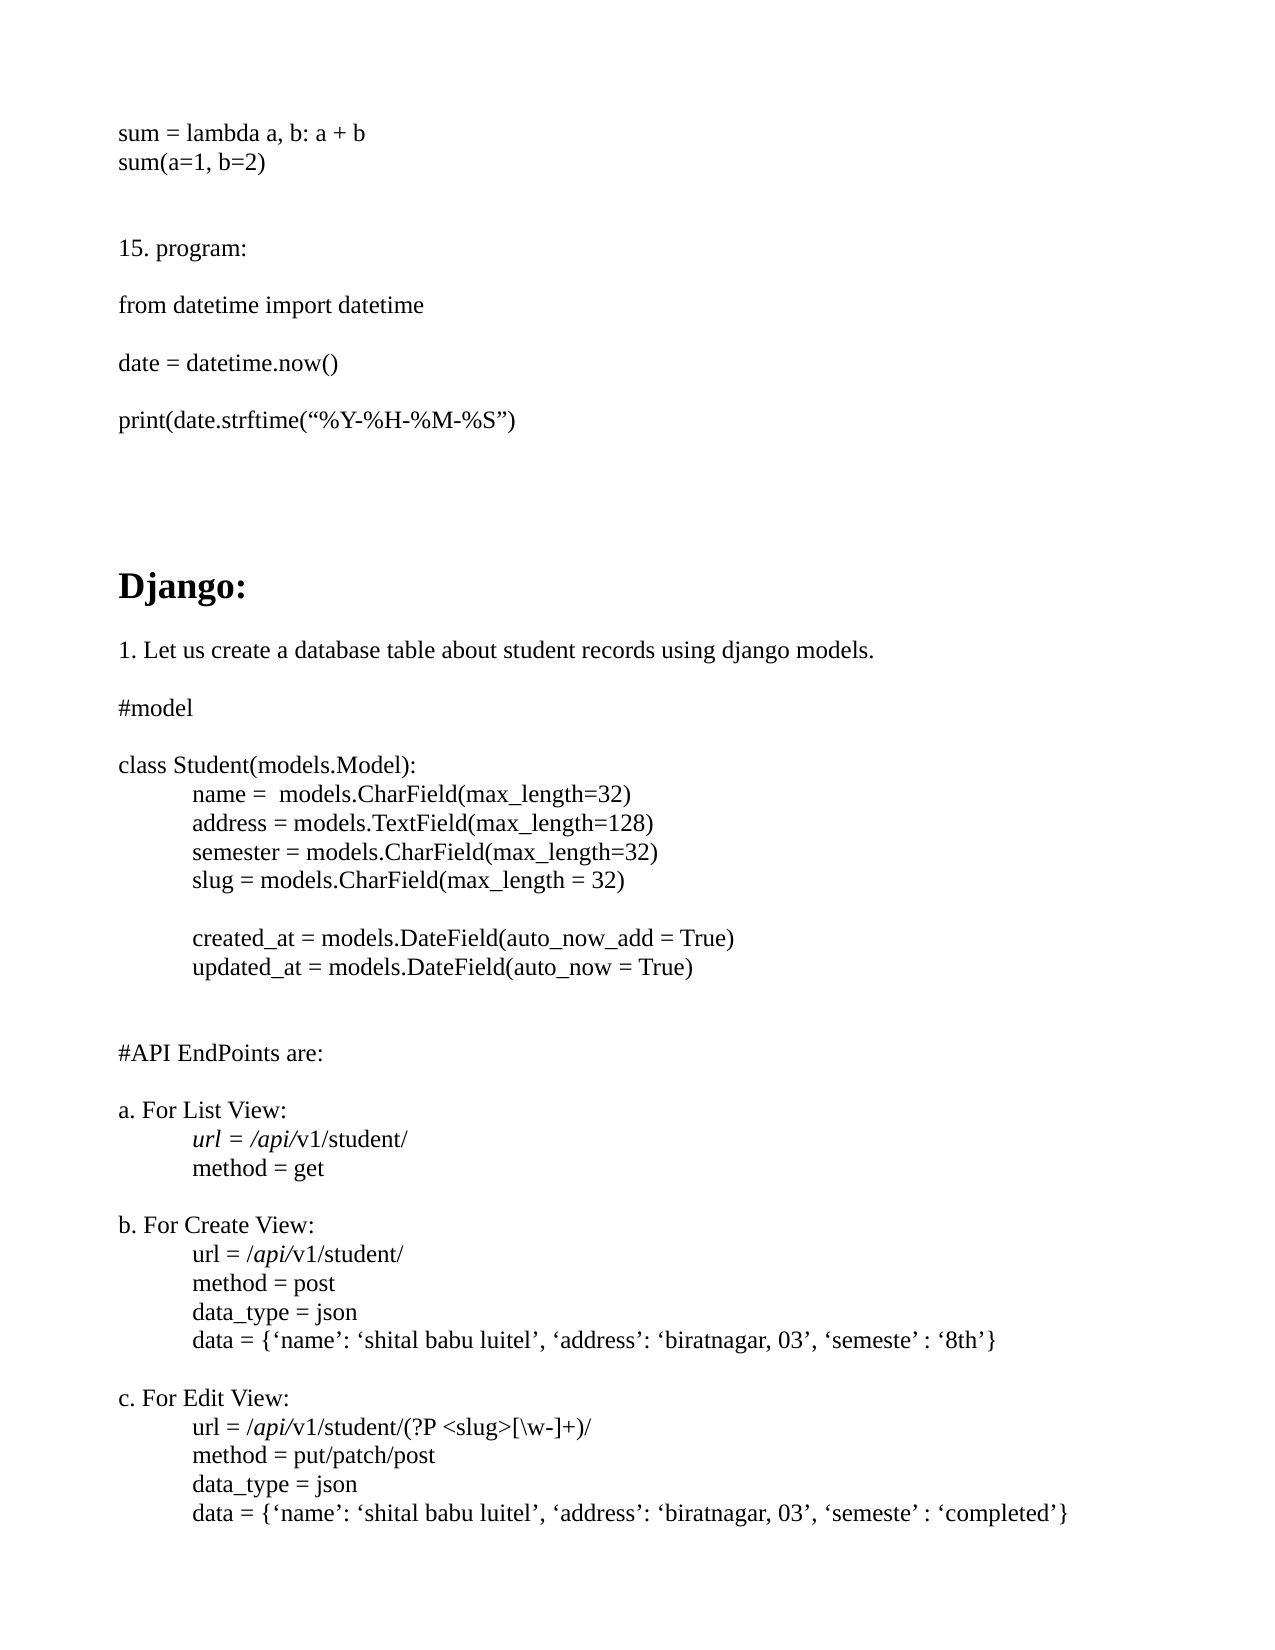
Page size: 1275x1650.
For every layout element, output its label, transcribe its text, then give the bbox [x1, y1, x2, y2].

text name = models.CharField(max_length=32) [118, 779, 1157, 808]
text method = post [118, 1268, 1157, 1297]
text Django: [118, 564, 1157, 607]
text url = /api/v1/student/ [118, 1124, 1157, 1153]
text data_type = json [118, 1469, 1157, 1498]
text method = get [118, 1153, 1157, 1182]
text url = /api/v1/student/ [118, 1239, 1157, 1268]
text updated_at = models.DateField(auto_now = True) [118, 952, 1157, 981]
text data = {‘name’: ‘shital babu luitel’, ‘address’: ‘biratnagar, 03’, ‘semeste’ : ‘completed’} [118, 1498, 1157, 1527]
text 15. program: [118, 233, 1157, 262]
text semester = models.CharField(max_length=32) [118, 837, 1157, 866]
text method = put/patch/post [118, 1441, 1157, 1469]
text sum(a=1, b=2) [118, 147, 1157, 176]
text a. For List View: [118, 1096, 1157, 1124]
text slug = models.CharField(max_length = 32) [118, 866, 1157, 894]
text print(date.strftime(“%Y-%H-%M-%S”) [118, 406, 1157, 434]
text created_at = models.DateField(auto_now_add = True) [118, 923, 1157, 952]
text sum = lambda a, b: a + b [118, 118, 1157, 147]
text #model [118, 693, 1157, 722]
text address = models.TextField(max_length=128) [118, 808, 1157, 837]
text 1. Let us create a database table about student records using django models. [118, 636, 1157, 664]
text date = datetime.now() [118, 348, 1157, 377]
text from datetime import datetime [118, 291, 1157, 319]
text c. For Edit View: [118, 1383, 1157, 1412]
text data_type = json [118, 1297, 1157, 1326]
text url = /api/v1/student/(?P <slug>[\w-]+)/ [118, 1412, 1157, 1441]
text class Student(models.Model): [118, 751, 1157, 779]
text b. For Create View: [118, 1211, 1157, 1239]
text #API EndPoints are: [118, 1038, 1157, 1067]
text data = {‘name’: ‘shital babu luitel’, ‘address’: ‘biratnagar, 03’, ‘semeste’ : ‘8th’} [118, 1326, 1157, 1354]
